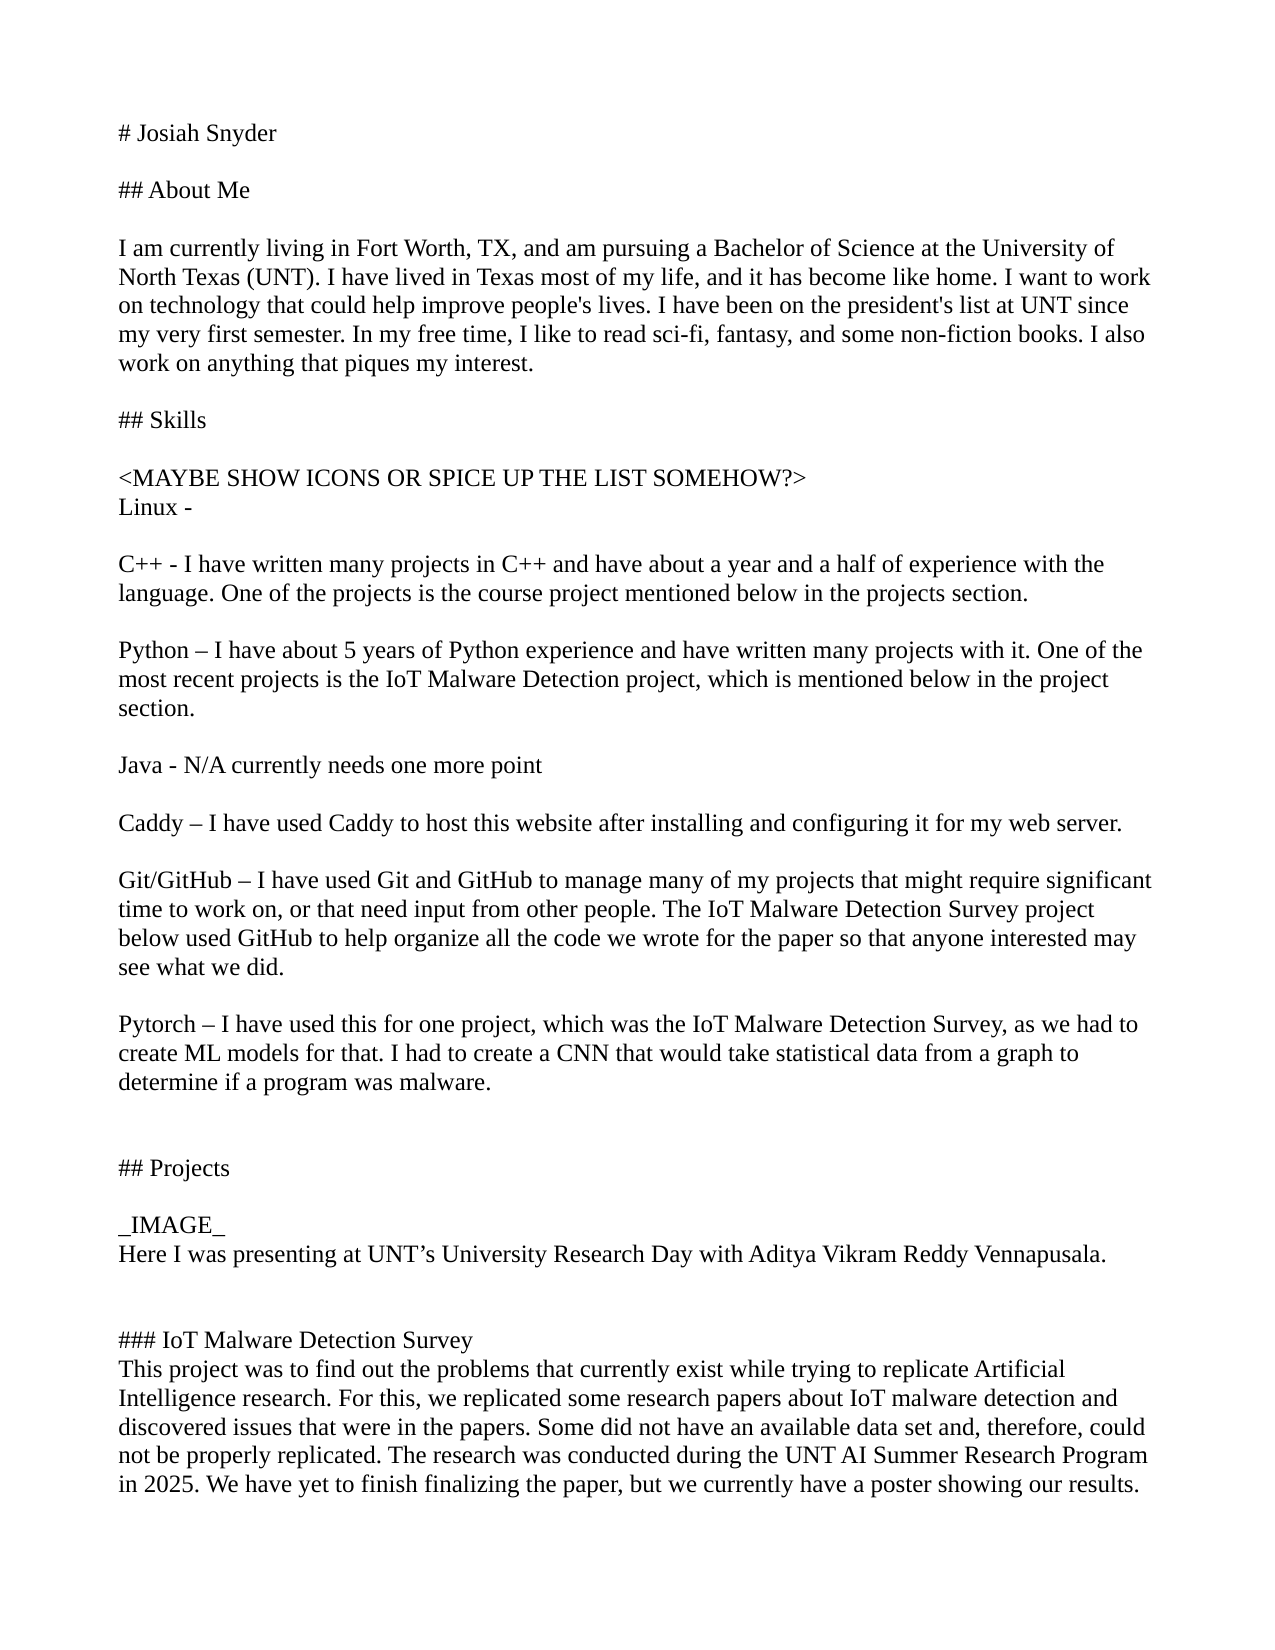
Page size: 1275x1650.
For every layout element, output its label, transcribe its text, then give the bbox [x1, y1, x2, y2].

text # Josiah Snyder [118, 118, 1157, 147]
text Here I was presenting at UNT’s University Research Day with Aditya Vikram Reddy Vennapusala. [118, 1239, 1157, 1268]
text Git/GitHub – I have used Git and GitHub to manage many of my projects that might require significant time to work on, or that need input from other people. The IoT Malware Detection Survey project below used GitHub to help organize all the code we wrote for the paper so that anyone interested may see what we did. [118, 866, 1157, 981]
text Caddy – I have used Caddy to host this website after installing and configuring it for my web server. [118, 808, 1157, 837]
text This project was to find out the problems that currently exist while trying to replicate Artificial Intelligence research. For this, we replicated some research papers about IoT malware detection and discovered issues that were in the papers. Some did not have an available data set and, therefore, could not be properly replicated. The research was conducted during the UNT AI Summer Research Program in 2025. We have yet to finish finalizing the paper, but we currently have a poster showing our results. [118, 1354, 1157, 1498]
text C++ - I have written many projects in C++ and have about a year and a half of experience with the language. One of the projects is the course project mentioned below in the projects section. [118, 549, 1157, 607]
text I am currently living in Fort Worth, TX, and am pursuing a Bachelor of Science at the University of North Texas (UNT). I have lived in Texas most of my life, and it has become like home. I want to work on technology that could help improve people's lives. I have been on the president's list at UNT since my very first semester. In my free time, I like to read sci-fi, fantasy, and some non-fiction books. I also work on anything that piques my interest. [118, 233, 1157, 377]
text _IMAGE_ [118, 1211, 1157, 1239]
text Java - N/A currently needs one more point [118, 751, 1157, 779]
text Pytorch – I have used this for one project, which was the IoT Malware Detection Survey, as we had to create ML models for that. I had to create a CNN that would take statistical data from a graph to determine if a program was malware. [118, 1009, 1157, 1096]
text Python – I have about 5 years of Python experience and have written many projects with it. One of the most recent projects is the IoT Malware Detection project, which is mentioned below in the project section. [118, 636, 1157, 722]
text ## Skills [118, 406, 1157, 434]
text Linux - [118, 492, 1157, 521]
text ## About Me [118, 176, 1157, 204]
text <MAYBE SHOW ICONS OR SPICE UP THE LIST SOMEHOW?> [118, 463, 1157, 492]
text ### IoT Malware Detection Survey [118, 1326, 1157, 1354]
text ## Projects [118, 1153, 1157, 1182]
